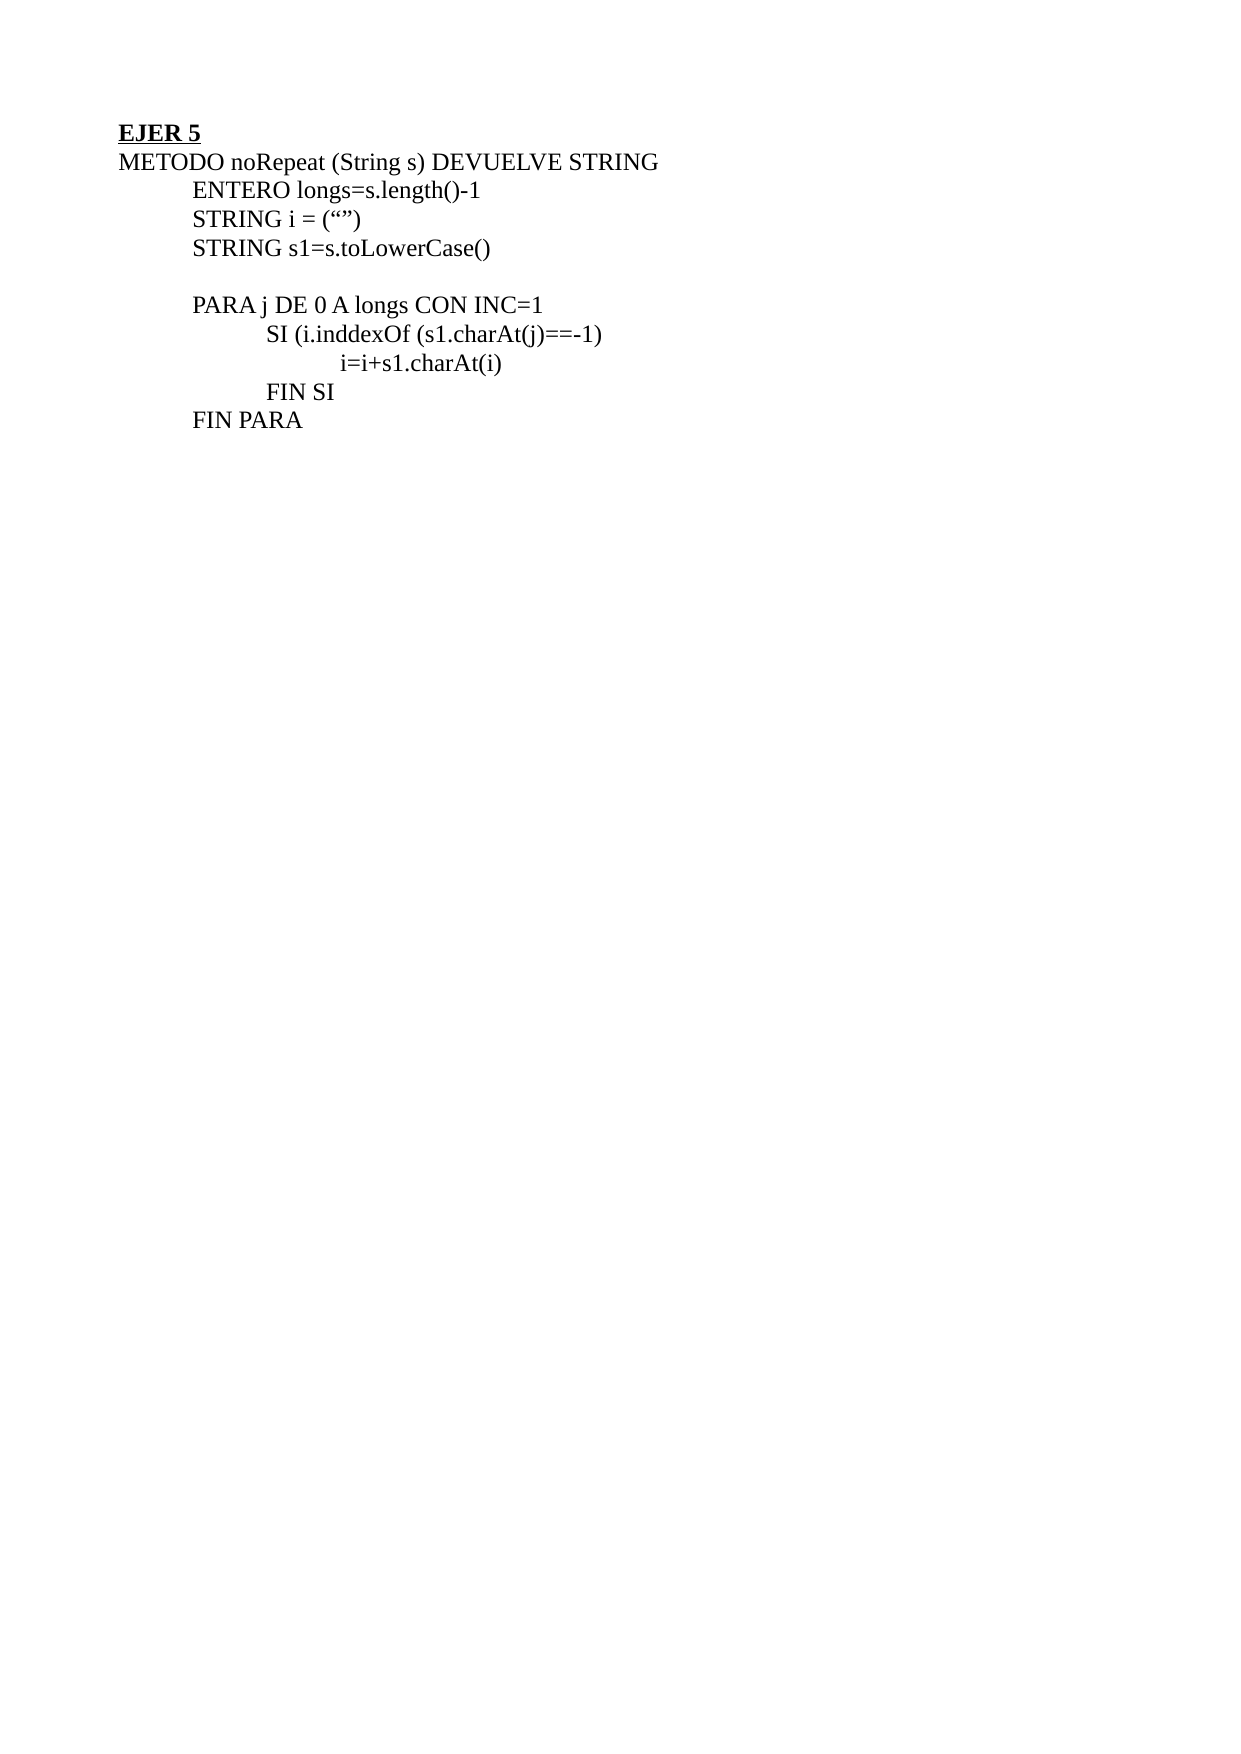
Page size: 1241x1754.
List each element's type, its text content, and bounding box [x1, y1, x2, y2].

text SI (i.inddexOf (s1.charAt(j)==-1) [118, 319, 1122, 348]
text PARA j DE 0 A longs CON INC=1 [118, 291, 1122, 319]
text STRING s1=s.toLowerCase() [118, 233, 1122, 262]
text FIN PARA [118, 406, 1122, 434]
text ENTERO longs=s.length()-1 [118, 176, 1122, 204]
text EJER 5 [118, 118, 1122, 147]
text STRING i = (“”) [118, 204, 1122, 233]
text METODO noRepeat (String s) DEVUELVE STRING [118, 147, 1122, 176]
text i=i+s1.charAt(i) [118, 348, 1122, 377]
text FIN SI [118, 377, 1122, 406]
